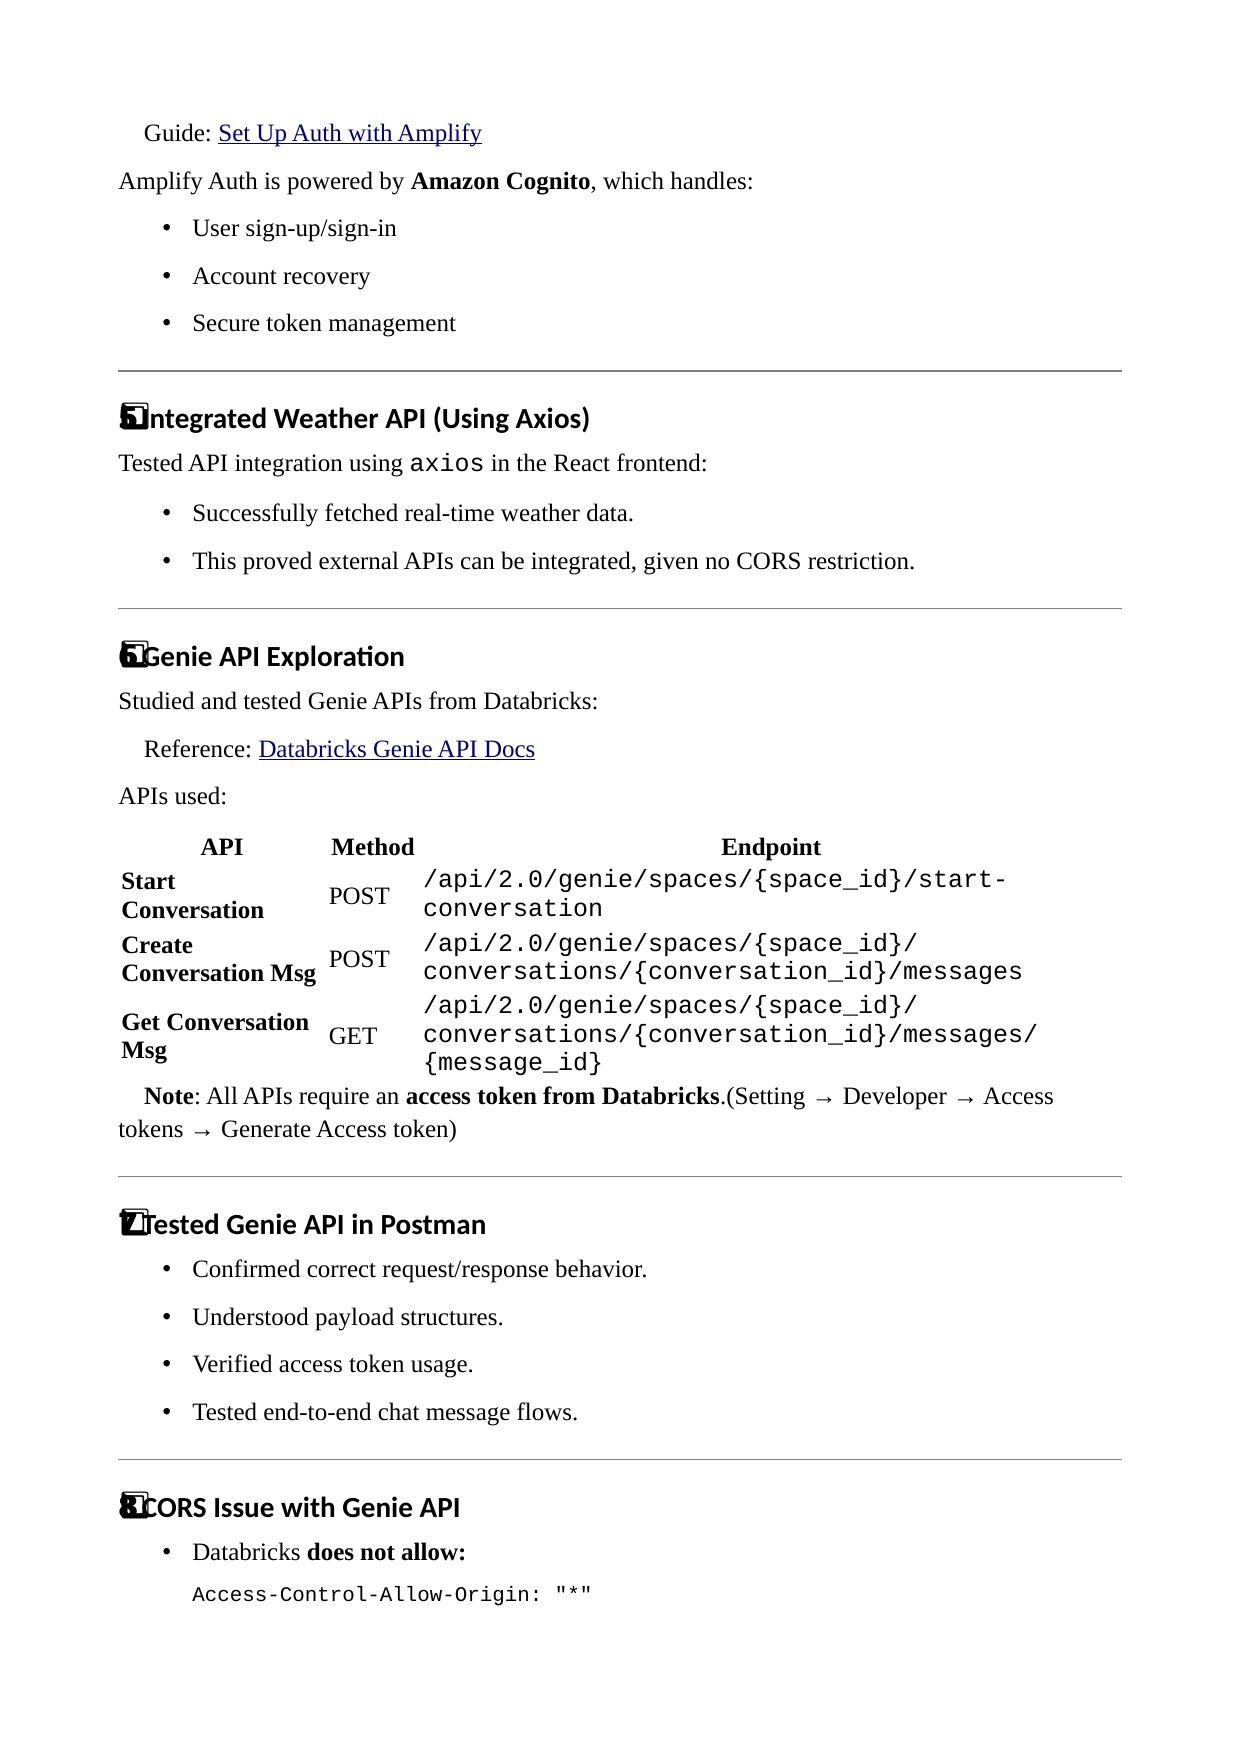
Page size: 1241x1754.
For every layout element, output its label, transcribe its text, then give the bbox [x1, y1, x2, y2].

subtitle 6️⃣ Genie API Exploration [118, 638, 1122, 674]
text APIs used: [118, 781, 1122, 810]
table_header Endpoint [420, 829, 1122, 863]
table_cell /api/2.0/genie/spaces/{space_id}/conversations/{conversation_id}/messages/{message_id} [420, 990, 1122, 1081]
table_cell Start Conversation [118, 864, 326, 927]
list Verified access token usage. [162, 1349, 1122, 1378]
table_cell GET [326, 990, 420, 1081]
text 📘 Reference: Databricks Genie API Docs [118, 734, 1122, 762]
list Databricks does not allow: [162, 1537, 1122, 1566]
table_cell POST [326, 864, 420, 927]
list Access-Control-Allow-Origin: "*" [162, 1584, 1122, 1608]
text Studied and tested Genie APIs from Databricks: [118, 686, 1122, 715]
list User sign-up/sign-in [162, 213, 1122, 242]
text 📘 Guide: Set Up Auth with Amplify [118, 118, 1122, 147]
table_cell /api/2.0/genie/spaces/{space_id}/start-conversation [420, 864, 1122, 927]
subtitle 7️⃣ Tested Genie API in Postman [118, 1206, 1122, 1242]
list This proved external APIs can be integrated, given no CORS restriction. [162, 546, 1122, 575]
table_header API [118, 829, 326, 863]
table_cell Create Conversation Msg [118, 927, 326, 990]
list Successfully fetched real-time weather data. [162, 498, 1122, 527]
table_cell /api/2.0/genie/spaces/{space_id}/conversations/{conversation_id}/messages [420, 927, 1122, 990]
subtitle 8️⃣ CORS Issue with Genie API [118, 1489, 1122, 1524]
table_cell POST [326, 927, 420, 990]
text Tested API integration using axios in the React frontend: [118, 448, 1122, 479]
list Confirmed correct request/response behavior. [162, 1254, 1122, 1283]
text 🔑 Note: All APIs require an access token from Databricks.(Setting → Developer → Access tokens → Generate Access token) [118, 1081, 1122, 1143]
list Account recovery [162, 261, 1122, 290]
list Understood payload structures. [162, 1302, 1122, 1330]
list Tested end-to-end chat message flows. [162, 1397, 1122, 1426]
text Amplify Auth is powered by Amazon Cognito, which handles: [118, 166, 1122, 194]
table_header Method [326, 829, 420, 863]
subtitle 5️⃣ Integrated Weather API (Using Axios) [118, 400, 1122, 436]
table_cell Get Conversation Msg [118, 990, 326, 1081]
list Secure token management [162, 308, 1122, 337]
